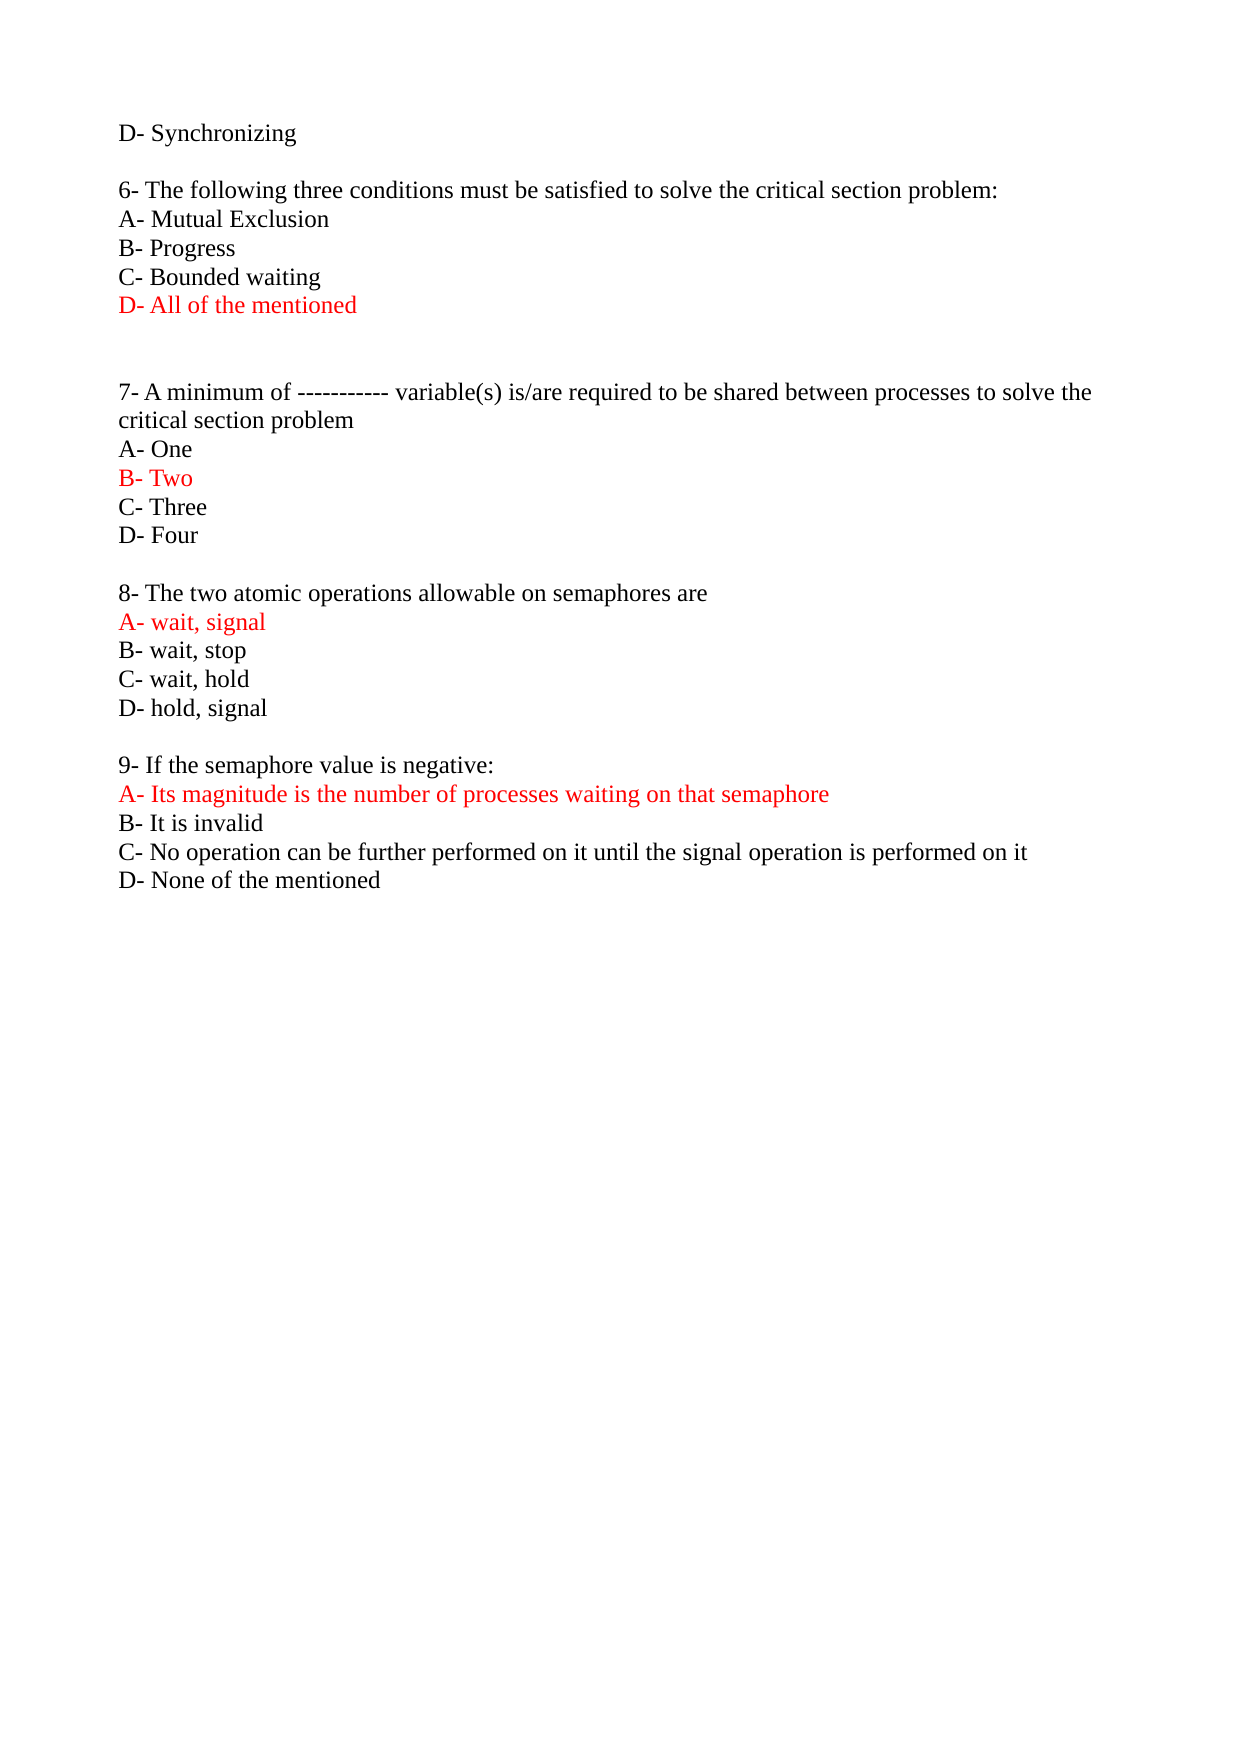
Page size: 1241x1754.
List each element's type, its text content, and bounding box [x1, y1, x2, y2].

text D- Four [118, 521, 1122, 549]
text 6- The following three conditions must be satisfied to solve the critical section problem: [118, 176, 1122, 204]
text B- It is invalid [118, 808, 1122, 837]
text C- wait, hold [118, 664, 1122, 693]
text C- Bounded waiting [118, 262, 1122, 291]
text D- hold, signal [118, 693, 1122, 722]
text C- No operation can be further performed on it until the signal operation is performed on it [118, 837, 1122, 866]
text 8- The two atomic operations allowable on semaphores are [118, 578, 1122, 607]
text D- All of the mentioned [118, 291, 1122, 319]
text 7- A minimum of ----------- variable(s) is/are required to be shared between processes to solve the critical section problem [118, 377, 1122, 434]
text D- Synchronizing [118, 118, 1122, 147]
text A- wait, signal [118, 607, 1122, 636]
text C- Three [118, 492, 1122, 521]
text A- Its magnitude is the number of processes waiting on that semaphore [118, 779, 1122, 808]
text A- One [118, 434, 1122, 463]
text A- Mutual Exclusion [118, 204, 1122, 233]
text B- wait, stop [118, 636, 1122, 664]
text B- Progress [118, 233, 1122, 262]
text D- None of the mentioned [118, 866, 1122, 894]
text B- Two [118, 463, 1122, 492]
text 9- If the semaphore value is negative: [118, 751, 1122, 779]
